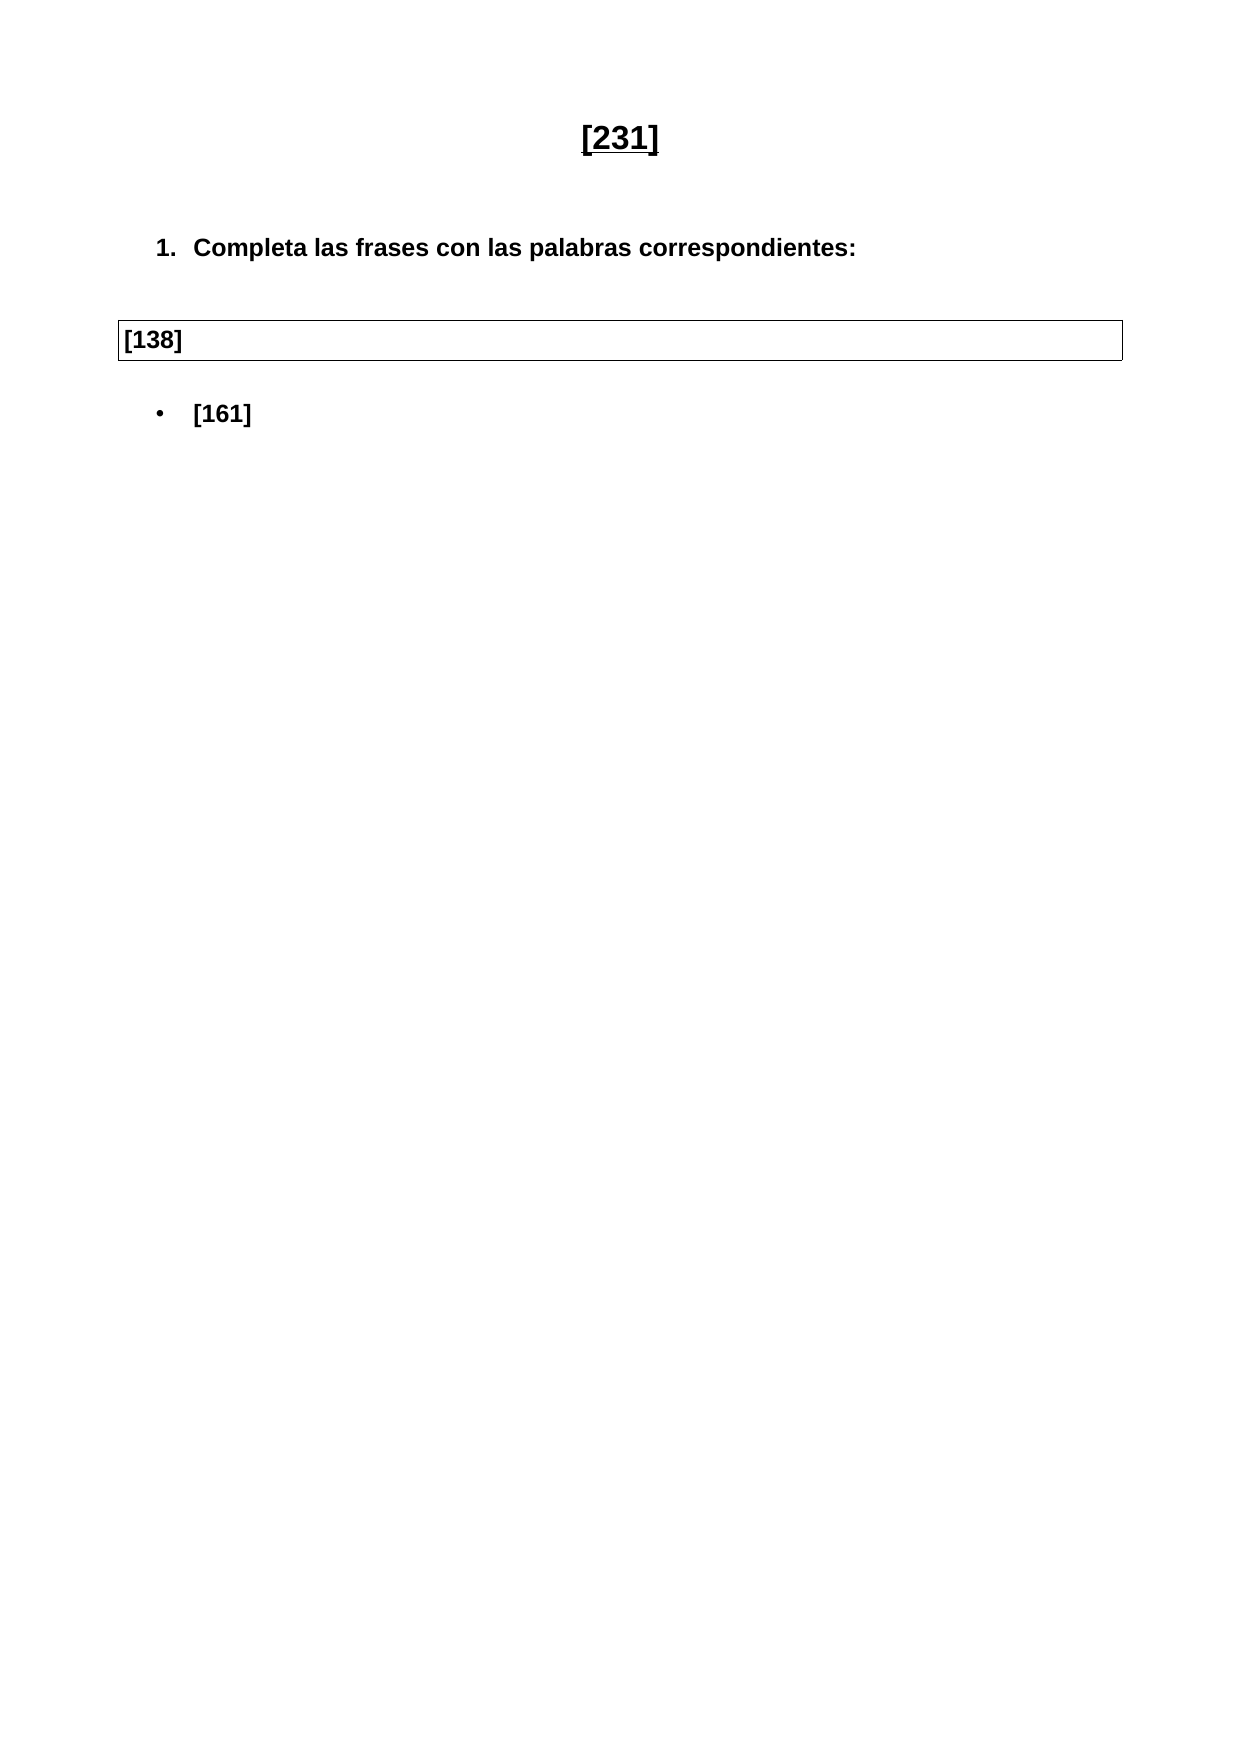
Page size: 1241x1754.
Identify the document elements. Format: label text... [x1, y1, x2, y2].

text [231] [118, 118, 1122, 157]
list [161] [156, 398, 1122, 427]
list Completa las frases con las palabras correspondientes: [156, 233, 1122, 262]
table_header [138] [119, 321, 1122, 360]
